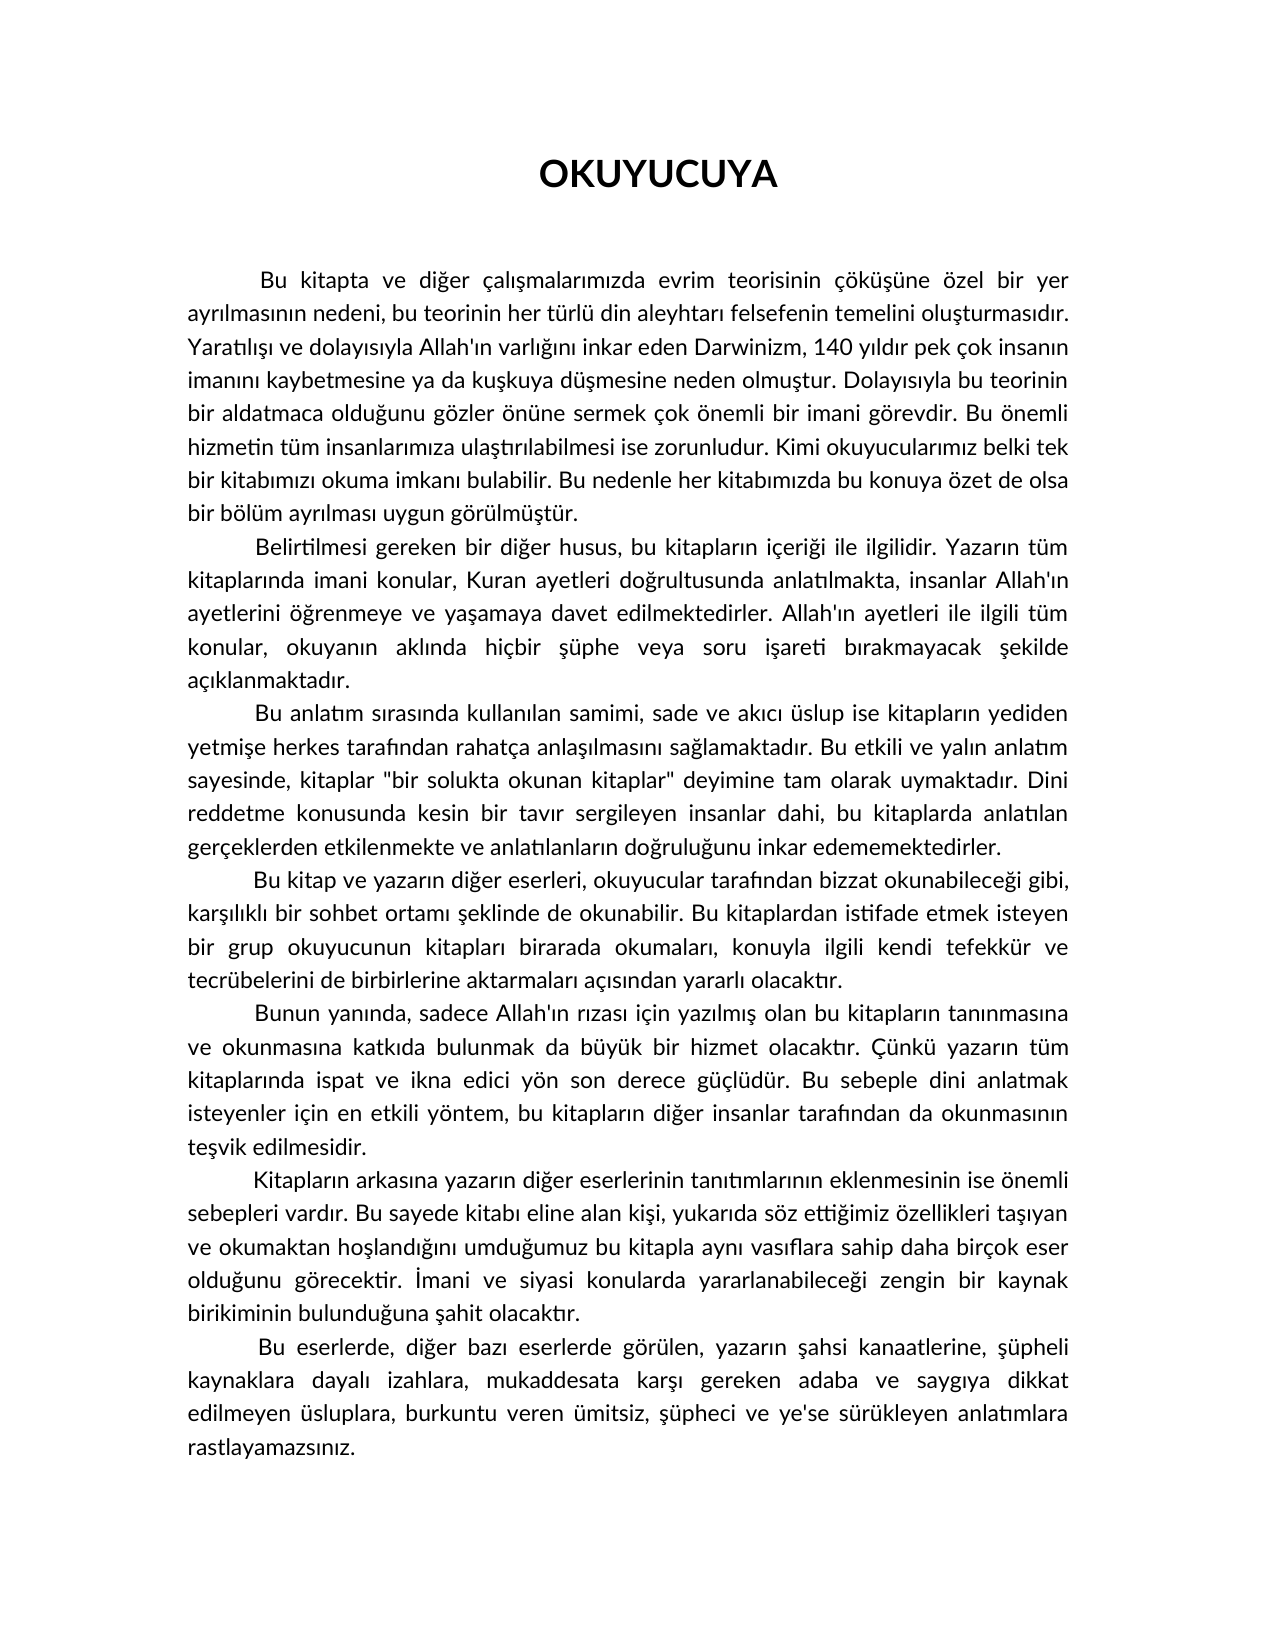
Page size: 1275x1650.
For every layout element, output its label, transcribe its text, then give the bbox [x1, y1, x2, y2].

text Belirtilmesi gereken bir diğer husus, bu kitapların içeriği ile ilgilidir. Yazarın tüm kitaplarında imani konular, Kuran ayetleri doğrultusunda anlatılmakta, insanlar Allah'ın ayetlerini öğrenmeye ve yaşamaya davet edilmektedirler. Allah'ın ayetleri ile ilgili tüm konular, okuyanın aklında hiçbir şüphe veya soru işareti bırakmayacak şekilde açıklanmaktadır. [187, 528, 1070, 695]
text Bu kitapta ve diğer çalışmalarımızda evrim teorisinin çöküşüne özel bir yer ayrılmasının nedeni, bu teorinin her türlü din aleyhtarı felsefenin temelini oluşturmasıdır. Yaratılışı ve dolayısıyla Allah'ın varlığını inkar eden Darwinizm, 140 yıldır pek çok insanın imanını kaybetmesine ya da kuşkuya düşmesine neden olmuştur. Dolayısıyla bu teorinin bir aldatmaca olduğunu gözler önüne sermek çok önemli bir imani görevdir. Bu önemli hizmetin tüm insanlarımıza ulaştırılabilmesi ise zorunludur. Kimi okuyucularımız belki tek bir kitabımızı okuma imkanı bulabilir. Bu nedenle her kitabımızda bu konuya özet de olsa bir bölüm ayrılması uygun görülmüştür. [187, 262, 1070, 528]
text Bunun yanında, sadece Allah'ın rızası için yazılmış olan bu kitapların tanınmasına ve okunmasına katkıda bulunmak da büyük bir hizmet olacaktır. Çünkü yazarın tüm kitaplarında ispat ve ikna edici yön son derece güçlüdür. Bu sebeple dini anlatmak isteyenler için en etkili yöntem, bu kitapların diğer insanlar tarafından da okunmasının teşvik edilmesidir. [187, 995, 1070, 1162]
text Bu eserlerde, diğer bazı eserlerde görülen, yazarın şahsi kanaatlerine, şüpheli kaynaklara dayalı izahlara, mukaddesata karşı gereken adaba ve saygıya dikkat edilmeyen üsluplara, burkuntu veren ümitsiz, şüpheci ve ye'se sürükleyen anlatımlara rastlayamazsınız. [187, 1328, 1070, 1462]
text Bu kitap ve yazarın diğer eserleri, okuyucular tarafından bizzat okunabileceği gibi, karşılıklı bir sohbet ortamı şeklinde de okunabilir. Bu kitaplardan istifade etmek isteyen bir grup okuyucunun kitapları birarada okumaları, konuyla ilgili kendi tefekkür ve tecrübelerini de birbirlerine aktarmaları açısından yararlı olacaktır. [187, 862, 1070, 995]
text Bu anlatım sırasında kullanılan samimi, sade ve akıcı üslup ise kitapların yediden yetmişe herkes tarafından rahatça anlaşılmasını sağlamaktadır. Bu etkili ve yalın anlatım sayesinde, kitaplar "bir solukta okunan kitaplar" deyimine tam olarak uymaktadır. Dini reddetme konusunda kesin bir tavır sergileyen insanlar dahi, bu kitaplarda anlatılan gerçeklerden etkilenmekte ve anlatılanların doğruluğunu inkar edememektedirler. [187, 695, 1070, 862]
text OKUYUCUYA [187, 150, 1070, 195]
text Kitapların arkasına yazarın diğer eserlerinin tanıtımlarının eklenmesinin ise önemli sebepleri vardır. Bu sayede kitabı eline alan kişi, yukarıda söz ettiğimiz özellikleri taşıyan ve okumaktan hoşlandığını umduğumuz bu kitapla aynı vasıflara sahip daha birçok eser olduğunu görecektir. İmani ve siyasi konularda yararlanabileceği zengin bir kaynak birikiminin bulunduğuna şahit olacaktır. [187, 1162, 1070, 1328]
